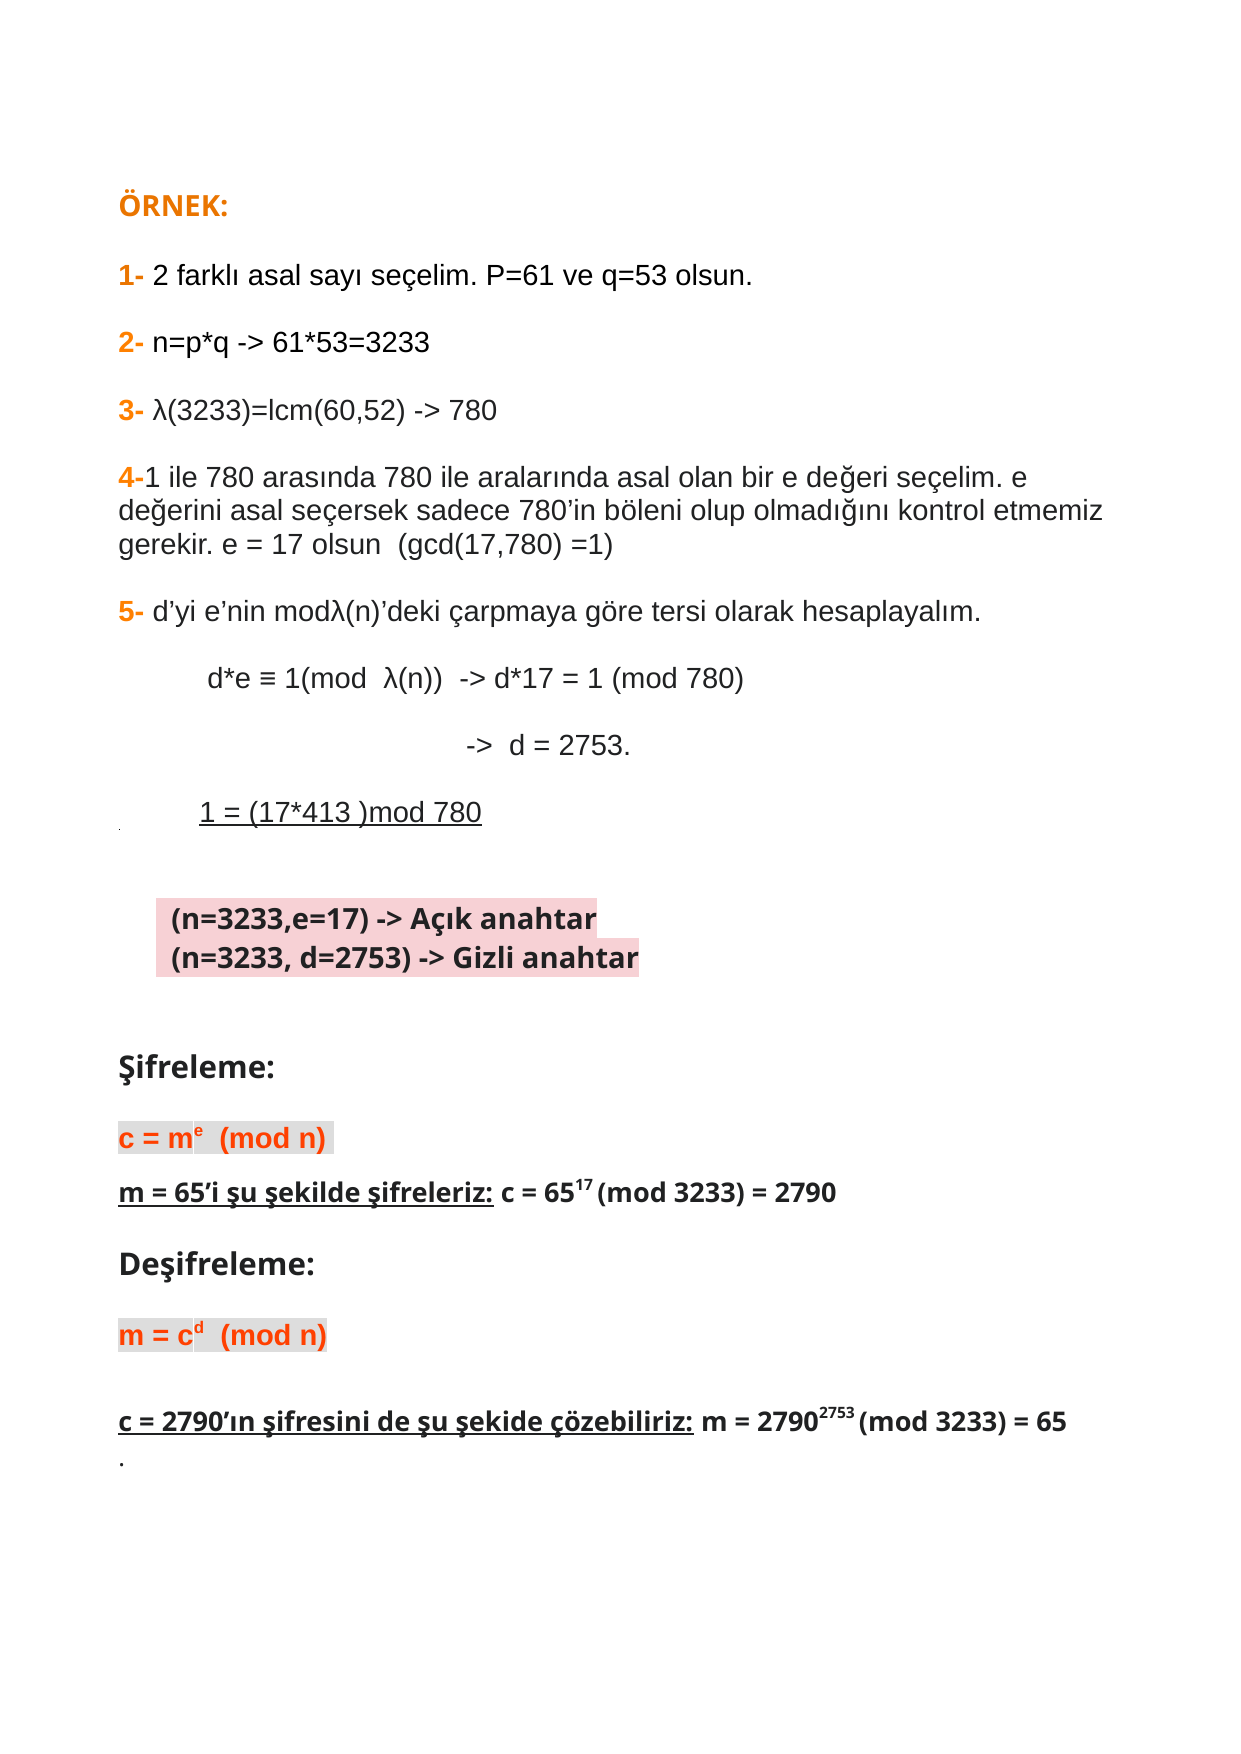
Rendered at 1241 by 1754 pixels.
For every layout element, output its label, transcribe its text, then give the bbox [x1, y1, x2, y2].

text 1- 2 farklı asal sayı seçelim. P=61 ve q=53 olsun. [118, 258, 1122, 292]
text 2- n=p*q -> 61*53=3233 [118, 326, 1122, 359]
text Şifreleme: [118, 1044, 1122, 1087]
text c = me (mod n) [118, 1121, 1122, 1154]
text ÖRNEK: [118, 185, 1122, 225]
text 3- λ(3233)=lcm(60,52) -> 780 [118, 393, 1122, 426]
text m = 65’i şu şekilde şifreleriz: c = 6517 (mod 3233) = 2790 [118, 1174, 1122, 1211]
text 4-1 ile 780 arasında 780 ile aralarında asal olan bir e değeri seçelim. e değerini asal seçersek sadece 780’in böleni olup olmadığını kontrol etmemiz gerekir. e = 17 olsun (gcd(17,780) =1) [118, 460, 1122, 560]
text -> d = 2753. [118, 728, 1122, 762]
text . [118, 1439, 1122, 1473]
text (n=3233,e=17) -> Açık anahtar [118, 898, 1122, 938]
text d*e ≡ 1(mod λ(n)) -> d*17 = 1 (mod 780) [118, 661, 1122, 694]
text m = cd (mod n) [118, 1318, 1122, 1352]
text 5- d’yi e’nin modλ(n)’deki çarpmaya göre tersi olarak hesaplayalım. [118, 594, 1122, 627]
text c = 2790’ın şifresini de şu şekide çözebiliriz: m = 27902753 (mod 3233) = 65 [118, 1402, 1122, 1439]
text (n=3233, d=2753) -> Gizli anahtar [118, 938, 1122, 977]
text 1 = (17*413 )mod 780 [118, 795, 1122, 829]
text Deşifreleme: [118, 1242, 1122, 1284]
